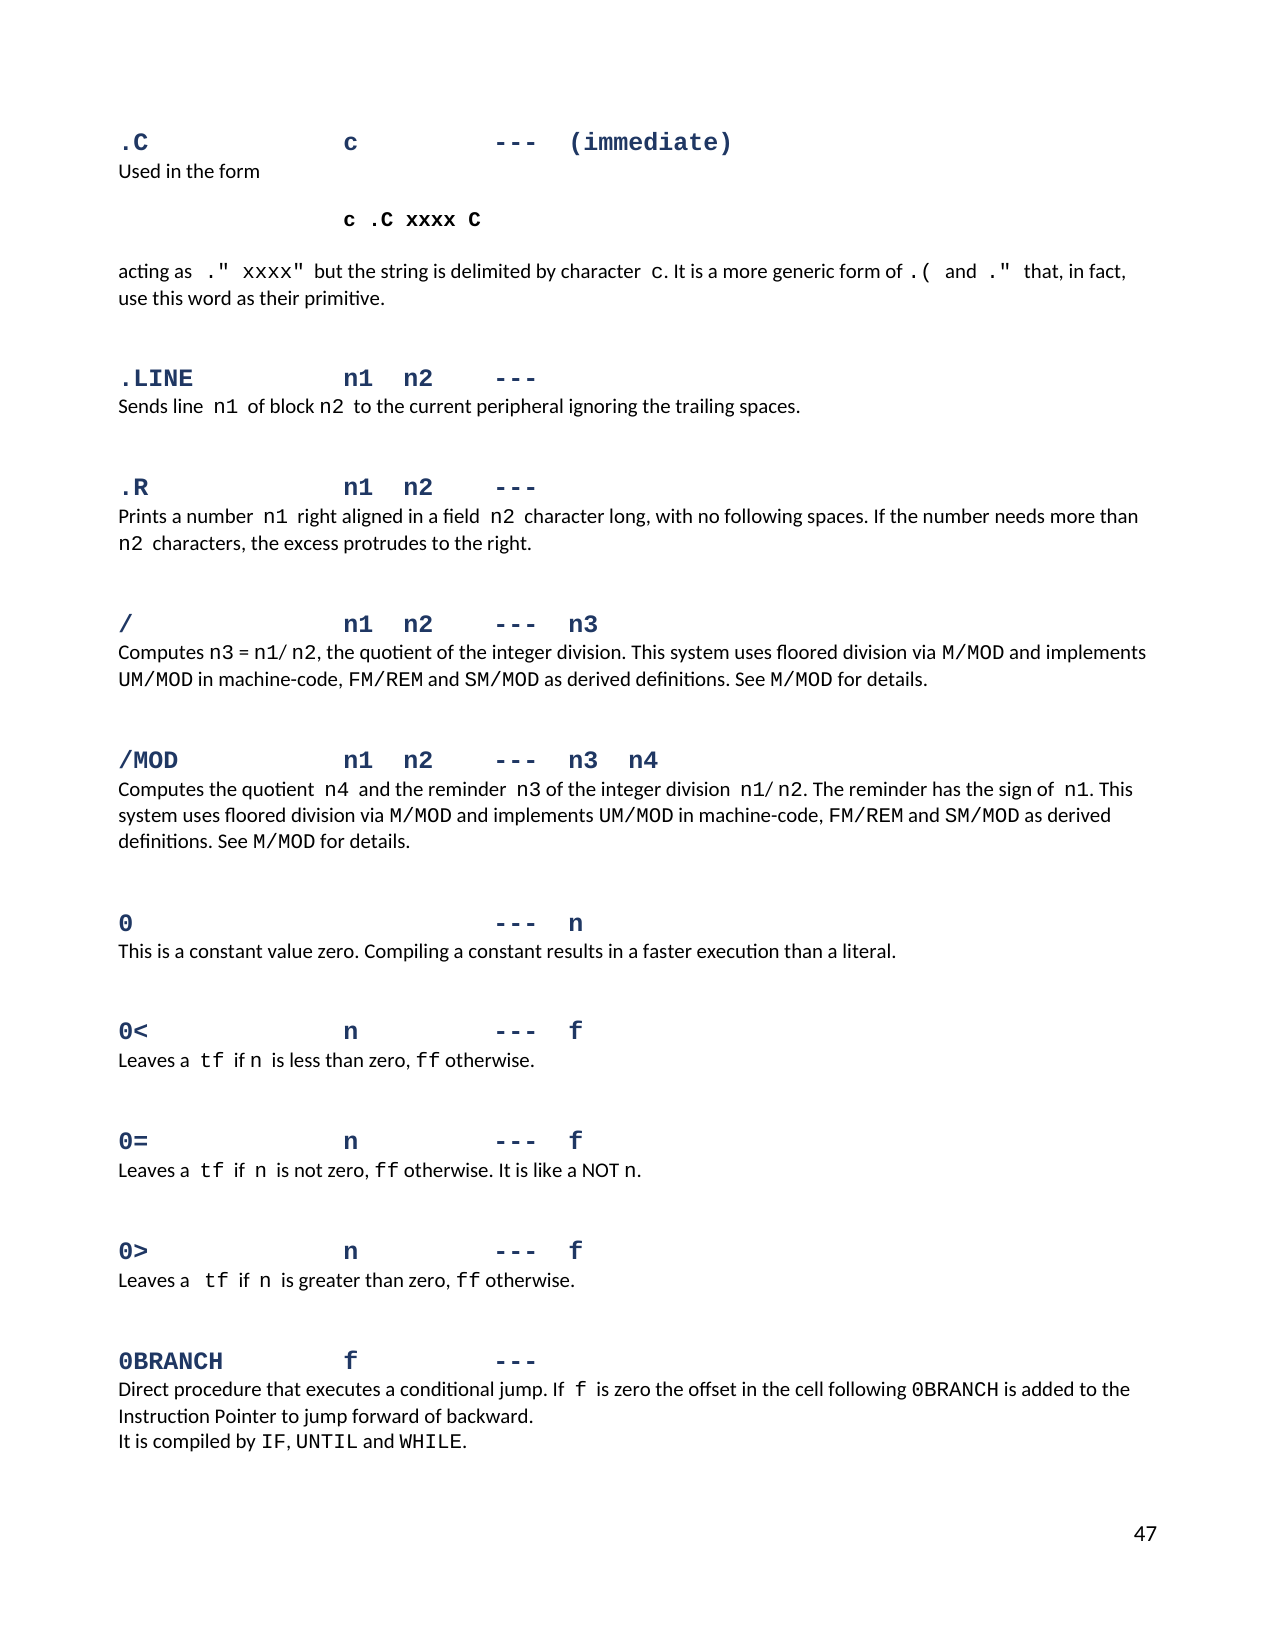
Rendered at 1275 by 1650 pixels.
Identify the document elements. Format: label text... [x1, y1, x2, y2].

subtitle 0> n --- f [118, 1238, 1157, 1267]
text Used in the form [118, 158, 1157, 184]
subtitle 0= n --- f [118, 1129, 1157, 1157]
subtitle /MOD n1 n2 --- n3 n4 [118, 747, 1157, 776]
subtitle .LINE n1 n2 --- [118, 365, 1157, 393]
text Leaves a tf if n is less than zero, ff otherwise. [118, 1047, 1157, 1074]
subtitle 0< n --- f [118, 1019, 1157, 1047]
subtitle .C c --- (immediate) [118, 130, 1157, 158]
subtitle 0 --- n [118, 910, 1157, 938]
subtitle .R n1 n2 --- [118, 475, 1157, 503]
subtitle 0BRANCH f --- [118, 1348, 1157, 1377]
text c .C xxxx C [118, 209, 1157, 233]
text It is compiled by IF, UNTIL and WHILE. [118, 1428, 1157, 1455]
text acting as ." xxxx" but the string is delimited by character c. It is a more generic form of .( and ." that, in fact, use this word as their primitive. [118, 258, 1157, 310]
text Sends line n1 of block n2 to the current peripheral ignoring the trailing spaces. [118, 393, 1157, 420]
text Computes the quotient n4 and the reminder n3 of the integer division n1/ n2. The reminder has the sign of n1. This system uses floored division via M/MOD and implements UM/MOD in machine-code, FM/REM and SM/MOD as derived definitions. See M/MOD for details. [118, 776, 1157, 855]
text Computes n3 = n1/ n2, the quotient of the integer division. This system uses floored division via M/MOD and implements UM/MOD in machine-code, FM/REM and SM/MOD as derived definitions. See M/MOD for details. [118, 639, 1157, 692]
text Leaves a tf if n is not zero, ff otherwise. It is like a NOT n. [118, 1157, 1157, 1183]
subtitle / n1 n2 --- n3 [118, 611, 1157, 639]
text Direct procedure that executes a conditional jump. If f is zero the offset in the cell following 0BRANCH is added to the Instruction Pointer to jump forward of backward. [118, 1377, 1157, 1428]
text This is a constant value zero. Compiling a constant results in a faster execution than a literal. [118, 938, 1157, 964]
text Leaves a tf if n is greater than zero, ff otherwise. [118, 1267, 1157, 1293]
text Prints a number n1 right aligned in a field n2 character long, with no following spaces. If the number needs more than n2 characters, the excess protrudes to the right. [118, 503, 1157, 556]
